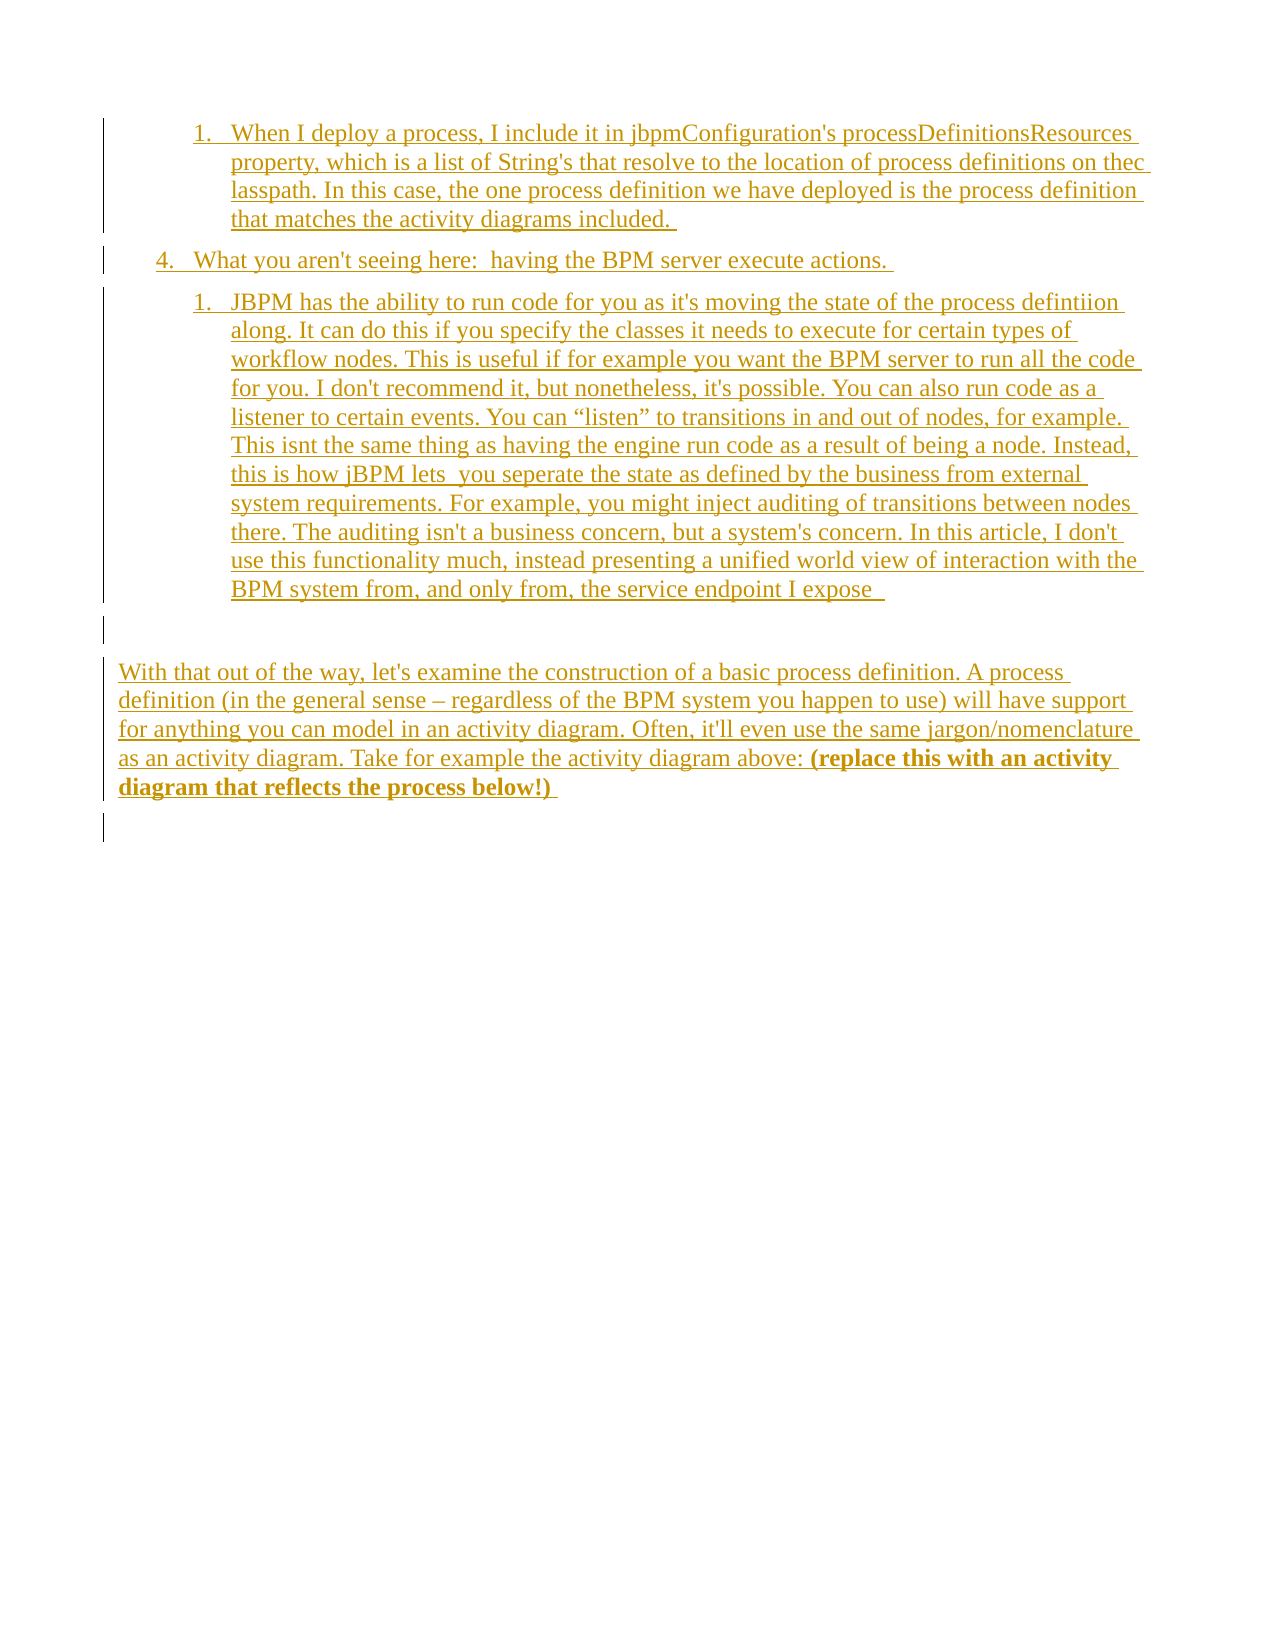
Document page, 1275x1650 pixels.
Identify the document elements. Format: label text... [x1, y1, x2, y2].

list What you aren't seeing here: having the BPM server execute actions. [156, 246, 1157, 274]
text With that out of the way, let's examine the construction of a basic process definition. A process definition (in the general sense – regardless of the BPM system you happen to use) will have support for anything you can model in an activity diagram. Often, it'll even use the same jargon/nomenclature as an activity diagram. Take for example the activity diagram above: (replace this with an activity diagram that reflects the process below!) [118, 657, 1157, 801]
list JBPM has the ability to run code for you as it's moving the state of the process defintiion along. It can do this if you specify the classes it needs to execute for certain types of workflow nodes. This is useful if for example you want the BPM server to run all the code for you. I don't recommend it, but nonetheless, it's possible. You can also run code as a listener to certain events. You can “listen” to transitions in and out of nodes, for example. This isnt the same thing as having the engine run code as a result of being a node. Instead, this is how jBPM lets you seperate the state as defined by the business from external system requirements. For example, you might inject auditing of transitions between nodes there. The auditing isn't a business concern, but a system's concern. In this article, I don't use this functionality much, instead presenting a unified world view of interaction with the BPM system from, and only from, the service endpoint I expose [193, 287, 1157, 603]
list When I deploy a process, I include it in jbpmConfiguration's processDefinitionsResources property, which is a list of String's that resolve to the location of process definitions on thec lasspath. In this case, the one process definition we have deployed is the process definition that matches the activity diagrams included. [193, 118, 1157, 233]
